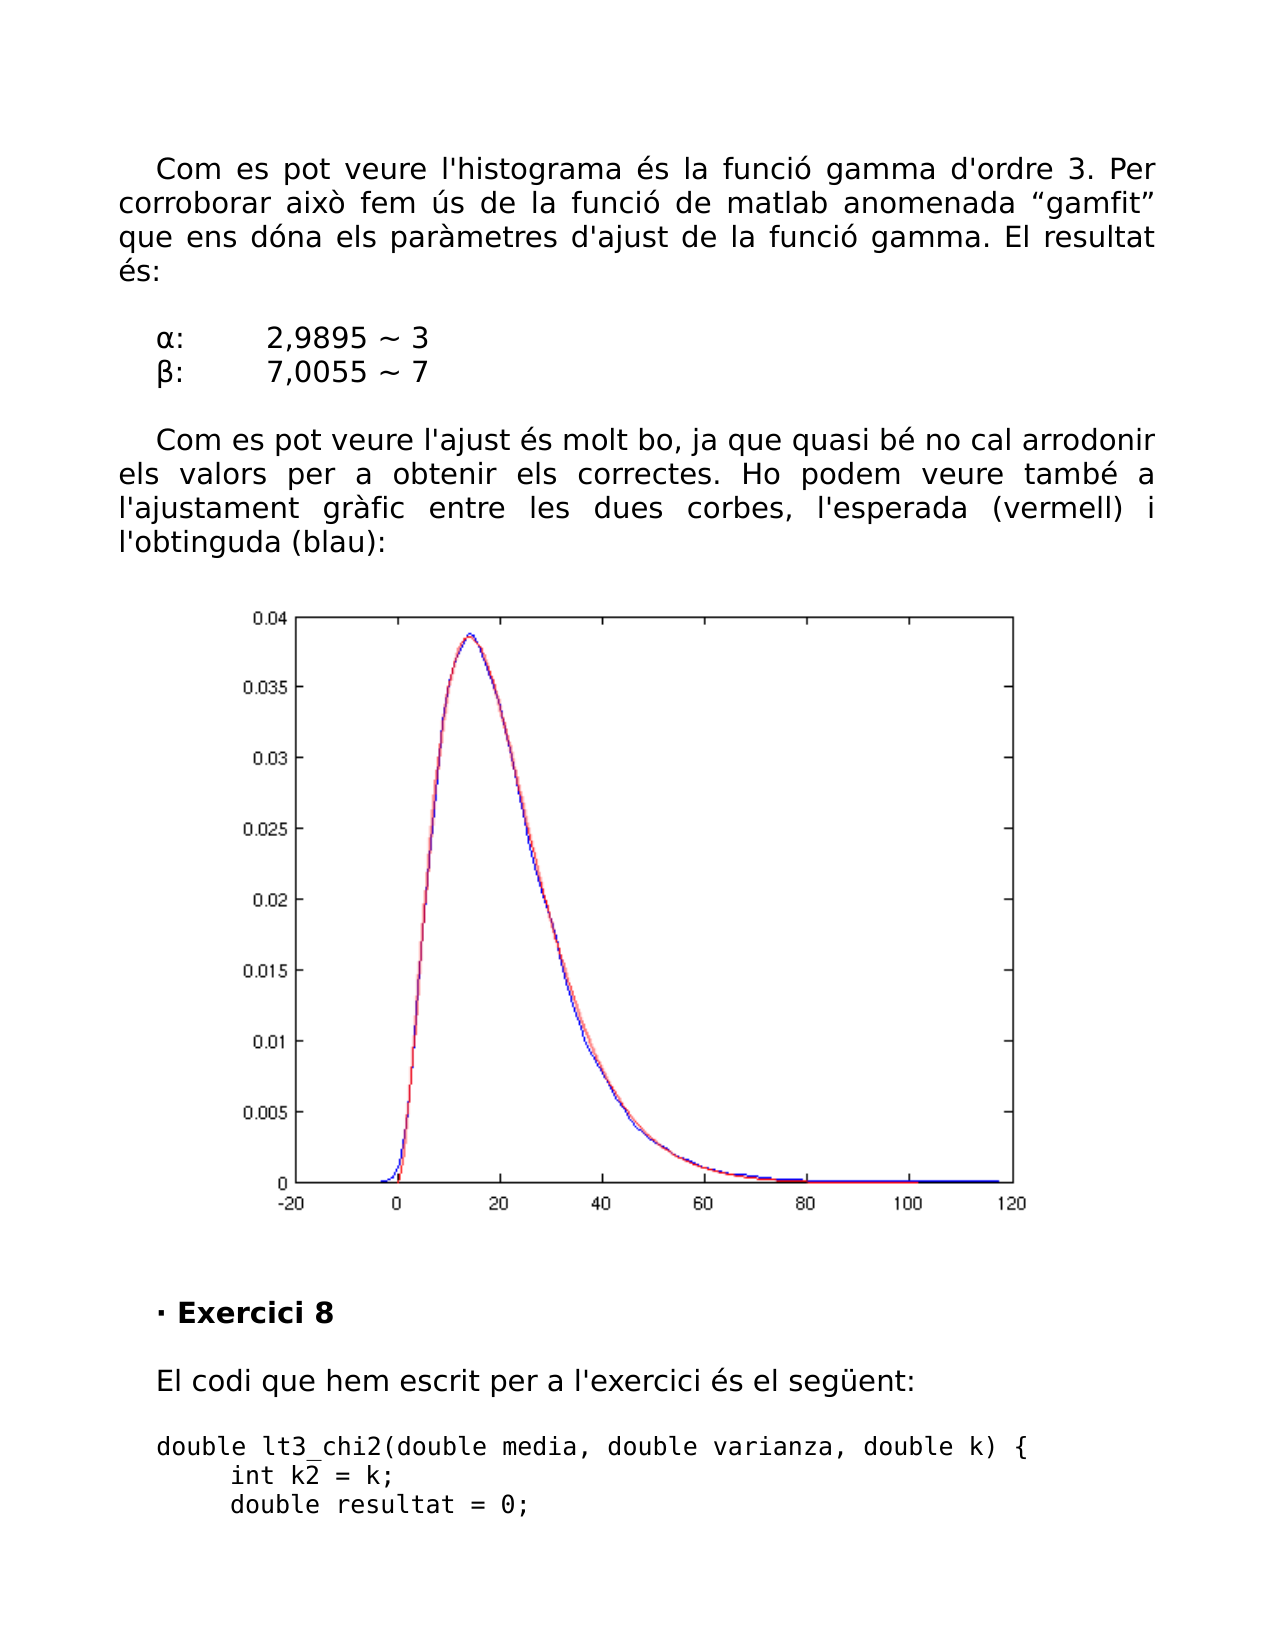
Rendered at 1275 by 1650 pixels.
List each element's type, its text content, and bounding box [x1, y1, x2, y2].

text int k2 = k; [156, 1461, 1157, 1490]
text double lt3_chi2(double media, double varianza, double k) { [156, 1432, 1157, 1461]
picture [225, 593, 1050, 1229]
text α: 2,9895 ~ 3 [118, 322, 1157, 356]
text double resultat = 0; [156, 1490, 1157, 1519]
text β: 7,0055 ~ 7 [118, 356, 1157, 390]
text Com es pot veure l'histograma és la funció gamma d'ordre 3. Per corroborar això fem ús de la funció de matlab anomenada “gamfit” que ens dóna els paràmetres d'ajust de la funció gamma. El resultat és: [118, 152, 1157, 288]
text El codi que hem escrit per a l'exercici és el següent: [118, 1364, 1157, 1398]
text Com es pot veure l'ajust és molt bo, ja que quasi bé no cal arrodonir els valors per a obtenir els correctes. Ho podem veure també a l'ajustament gràfic entre les dues corbes, l'esperada (vermell) i l'obtinguda (blau): [118, 424, 1157, 559]
text · Exercici 8 [118, 1296, 1157, 1330]
